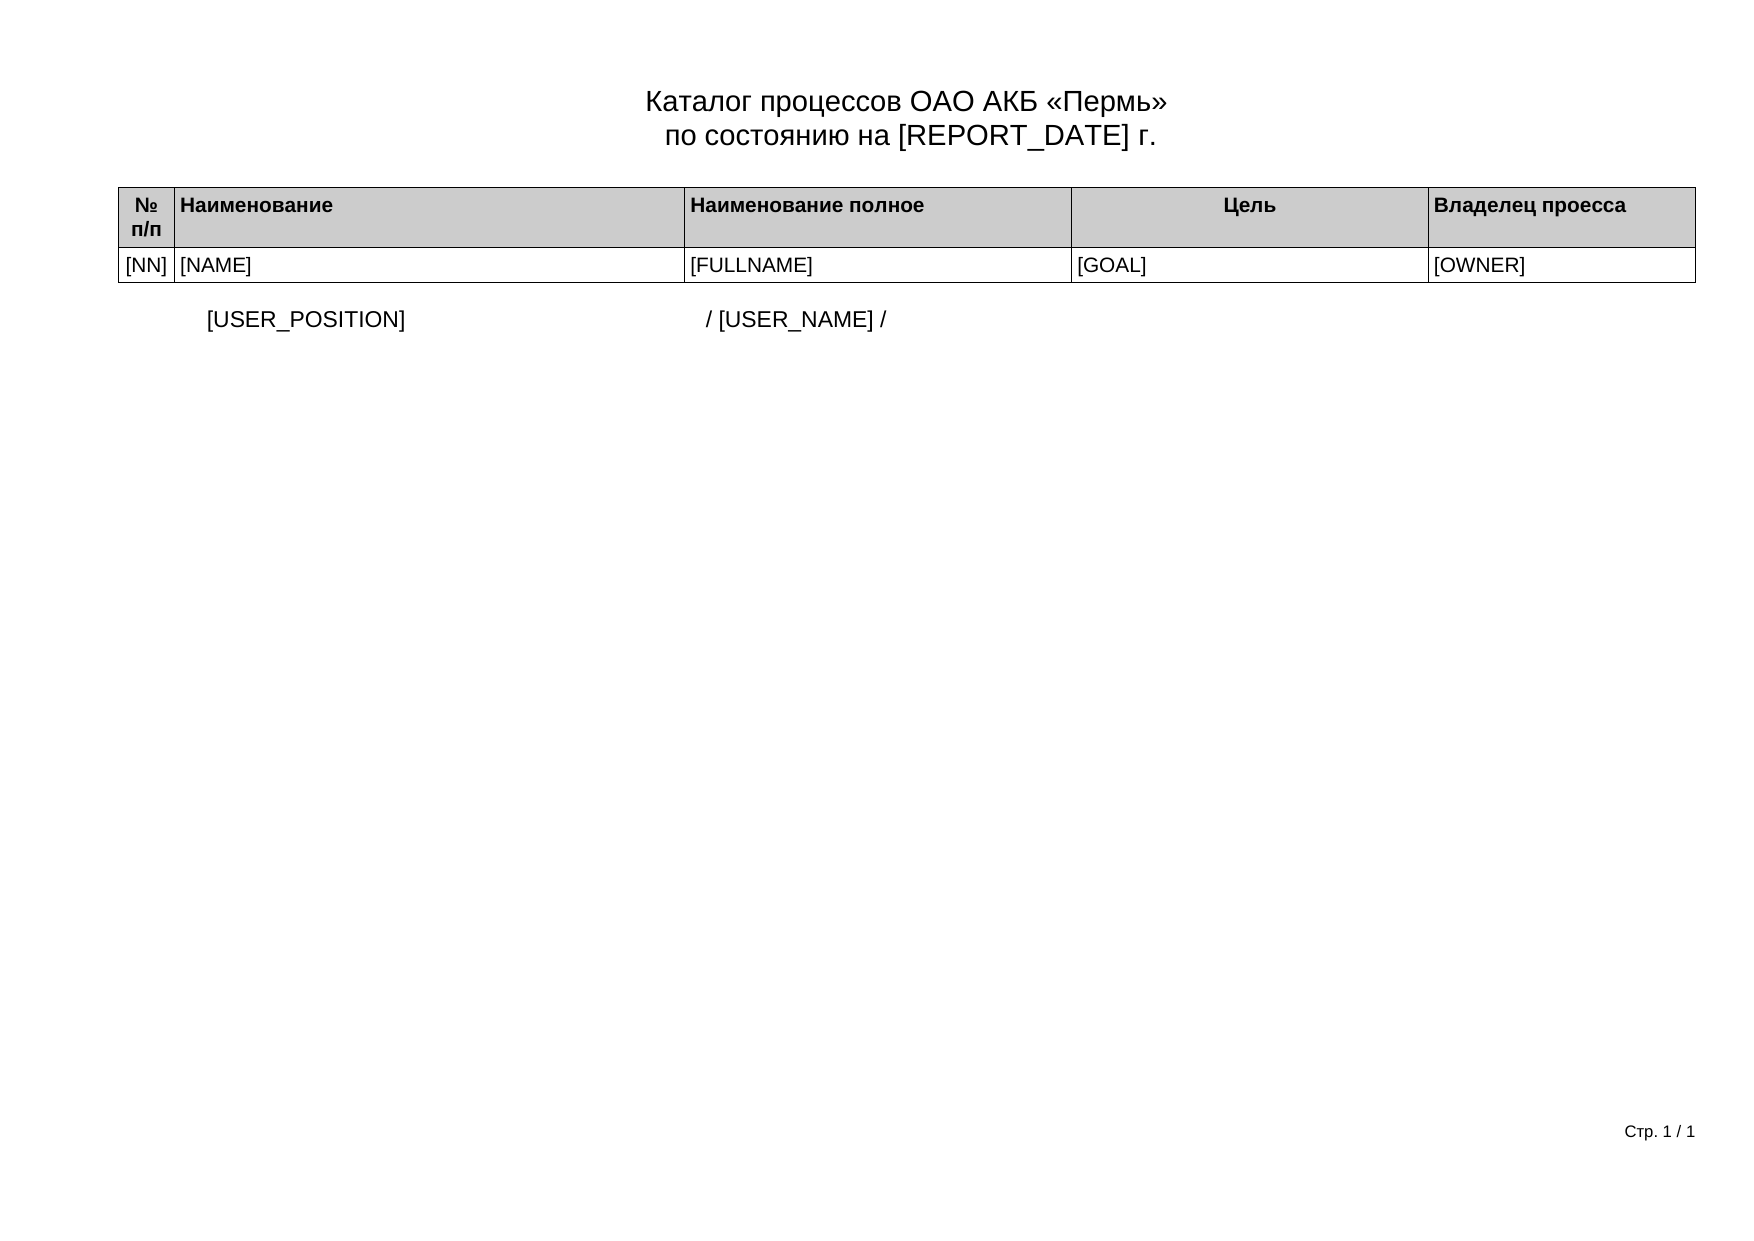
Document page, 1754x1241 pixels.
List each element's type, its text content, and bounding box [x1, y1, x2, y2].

table_cell [OWNER] [1429, 248, 1695, 282]
table_cell [FULLNAME] [685, 248, 1071, 282]
text [USER_POSITION] / [USER_NAME] / [118, 306, 1695, 332]
table_header Наименование [175, 188, 684, 247]
table_cell [GOAL] [1072, 248, 1428, 282]
table_header Наименование полное [685, 188, 1071, 247]
table_header № п/п [119, 188, 174, 247]
table_cell [NAME] [175, 248, 684, 282]
subtitle Каталог процессов ОАО АКБ «Пермь» по состоянию на [REPORT_DATE] г. [118, 84, 1695, 151]
table_header Владелец проесса [1429, 188, 1695, 247]
table_header Цель [1072, 188, 1428, 247]
table_cell [NN] [119, 248, 174, 282]
